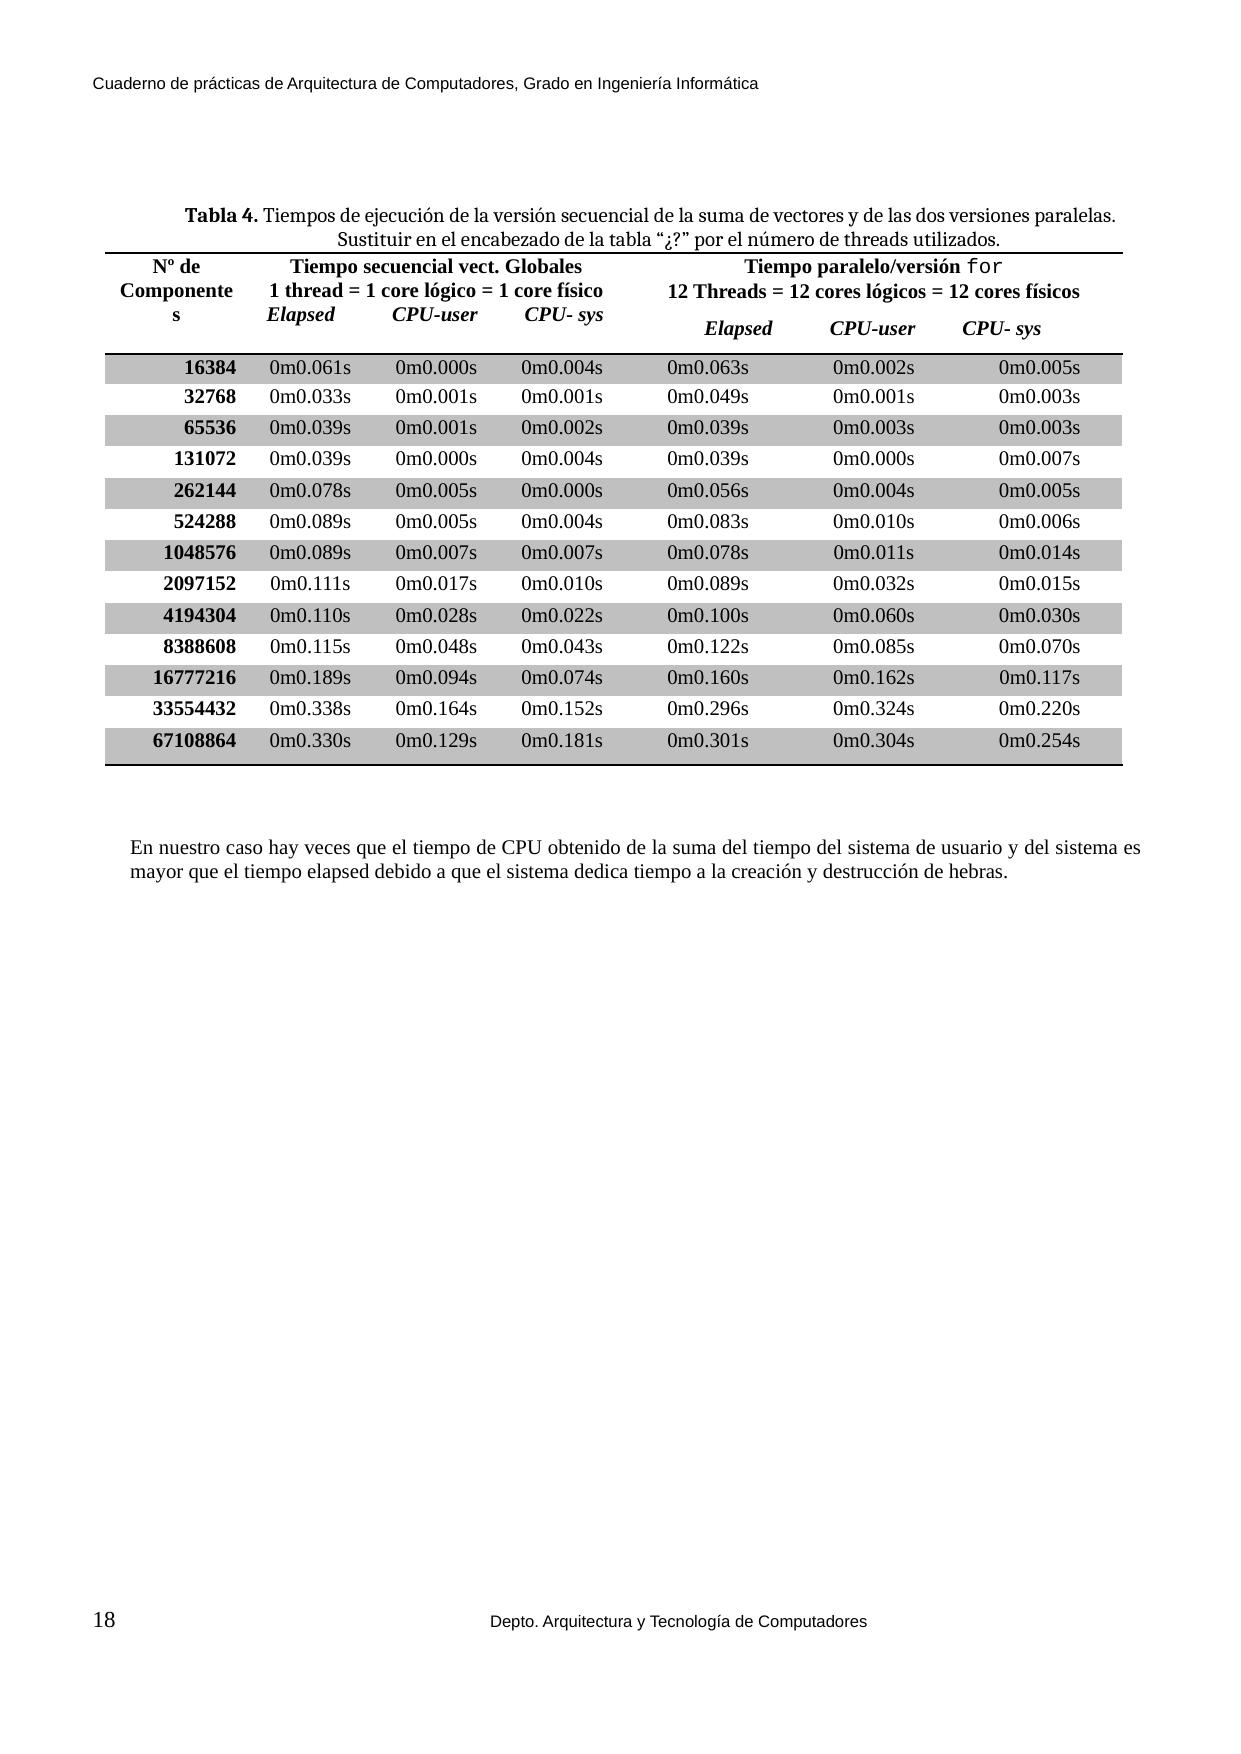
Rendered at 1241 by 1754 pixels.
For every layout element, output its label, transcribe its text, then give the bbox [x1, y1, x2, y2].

table_cell 0m0.011s [791, 540, 956, 571]
table_cell 0m0.000s [373, 355, 499, 384]
table_cell 0m0.111s [247, 571, 373, 603]
table_cell 0m0.304s [791, 728, 956, 764]
table_cell 0m0.061s [247, 355, 373, 384]
table_cell 0m0.049s [625, 384, 791, 415]
table_cell 0m0.033s [247, 384, 373, 415]
table_cell 0m0.152s [499, 696, 625, 728]
table_cell 0m0.094s [373, 665, 499, 696]
table_cell 0m0.001s [373, 384, 499, 415]
table_header Tabla 4. Tiempos de ejecución de la versión secuencial de la suma de vectores y de las dos versiones paralelas. Sustituir en el encabezado de la tabla “¿?” por el número de threads utilizados. [92, 179, 1124, 252]
table_cell 4194304 [105, 603, 247, 634]
table_cell 0m0.000s [499, 478, 625, 509]
table_cell 0m0.083s [625, 509, 791, 540]
table_cell 0m0.039s [247, 446, 373, 478]
table_cell 0m0.070s [956, 634, 1122, 665]
table_cell 0m0.048s [373, 634, 499, 665]
table_cell 0m0.043s [499, 634, 625, 665]
table_cell 0m0.010s [791, 509, 956, 540]
list En nuestro caso hay veces que el tiempo de CPU obtenido de la suma del tiempo del sistema de usuario y del sistema es mayor que el tiempo elapsed debido a que el sistema dedica tiempo a la creación y destrucción de hebras. [130, 835, 1143, 883]
table_cell 65536 [105, 415, 247, 446]
table_cell 0m0.017s [373, 571, 499, 603]
table_cell 67108864 [105, 728, 247, 764]
table_cell 0m0.301s [625, 728, 791, 764]
table_cell 0m0.056s [625, 478, 791, 509]
table_cell 0m0.001s [373, 415, 499, 446]
table_cell 0m0.001s [791, 384, 956, 415]
table_cell 0m0.122s [625, 634, 791, 665]
table_cell 16384 [105, 355, 247, 384]
table_cell 0m0.004s [791, 478, 956, 509]
table_cell 0m0.117s [956, 665, 1122, 696]
table_cell 0m0.060s [791, 603, 956, 634]
table_cell 0m0.032s [791, 571, 956, 603]
table_cell 16777216 [105, 665, 247, 696]
table_cell 0m0.010s [499, 571, 625, 603]
table_cell 32768 [105, 384, 247, 415]
table_cell 0m0.030s [956, 603, 1122, 634]
table_cell 0m0.022s [499, 603, 625, 634]
table_cell 0m0.015s [956, 571, 1122, 603]
table_cell 0m0.001s [499, 384, 625, 415]
table_cell 0m0.006s [956, 509, 1122, 540]
table_cell 0m0.004s [499, 509, 625, 540]
table_cell 0m0.078s [247, 478, 373, 509]
table_cell 0m0.007s [499, 540, 625, 571]
table_cell 0m0.160s [625, 665, 791, 696]
table_cell 0m0.063s [625, 355, 791, 384]
table_cell 0m0.004s [499, 355, 625, 384]
table_cell 0m0.005s [373, 509, 499, 540]
table_cell 0m0.000s [373, 446, 499, 478]
table_cell 0m0.338s [247, 696, 373, 728]
table_cell 0m0.089s [247, 509, 373, 540]
table_cell 0m0.003s [956, 415, 1122, 446]
table_cell 0m0.039s [247, 415, 373, 446]
table_cell 0m0.014s [956, 540, 1122, 571]
table_cell 0m0.164s [373, 696, 499, 728]
table_cell 0m0.115s [247, 634, 373, 665]
table_cell 2097152 [105, 571, 247, 603]
table_cell 0m0.324s [791, 696, 956, 728]
table_cell 0m0.078s [625, 540, 791, 571]
table_cell 0m0.005s [956, 478, 1122, 509]
table_cell 262144 [105, 478, 247, 509]
table_cell 0m0.254s [956, 728, 1122, 764]
table_cell 0m0.003s [791, 415, 956, 446]
table_cell 33554432 [105, 696, 247, 728]
table_cell 524288 [105, 509, 247, 540]
table_cell 0m0.002s [499, 415, 625, 446]
table_cell 0m0.110s [247, 603, 373, 634]
table_cell 0m0.074s [499, 665, 625, 696]
table_cell 0m0.220s [956, 696, 1122, 728]
table_cell 0m0.000s [791, 446, 956, 478]
table_cell 0m0.330s [247, 728, 373, 764]
table_header Nº de Componentes [105, 254, 247, 353]
table_cell 0m0.039s [625, 415, 791, 446]
table_cell 0m0.005s [373, 478, 499, 509]
table_header Tiempo paralelo/versión for 12 Threads = 12 cores lógicos = 12 cores físicos Elapsed CPU-user CPU- sys [625, 254, 1122, 353]
table_cell 0m0.296s [625, 696, 791, 728]
table_cell [92, 252, 1124, 767]
table_cell 0m0.005s [956, 355, 1122, 384]
table_cell 0m0.039s [625, 446, 791, 478]
table_cell 0m0.089s [625, 571, 791, 603]
table_cell 0m0.089s [247, 540, 373, 571]
table_cell 0m0.007s [373, 540, 499, 571]
table_cell 0m0.007s [956, 446, 1122, 478]
table_cell 0m0.100s [625, 603, 791, 634]
table_cell 0m0.028s [373, 603, 499, 634]
table_cell 0m0.129s [373, 728, 499, 764]
table_cell 0m0.085s [791, 634, 956, 665]
table_cell 0m0.003s [956, 384, 1122, 415]
table_cell 0m0.162s [791, 665, 956, 696]
table_cell 8388608 [105, 634, 247, 665]
table_cell 0m0.181s [499, 728, 625, 764]
table_cell 0m0.002s [791, 355, 956, 384]
table_cell 131072 [105, 446, 247, 478]
table_cell 1048576 [105, 540, 247, 571]
table_cell 0m0.004s [499, 446, 625, 478]
table_header Tiempo secuencial vect. Globales 1 thread = 1 core lógico = 1 core físico Elapsed CPU-user CPU- sys [247, 254, 625, 353]
table_cell 0m0.189s [247, 665, 373, 696]
